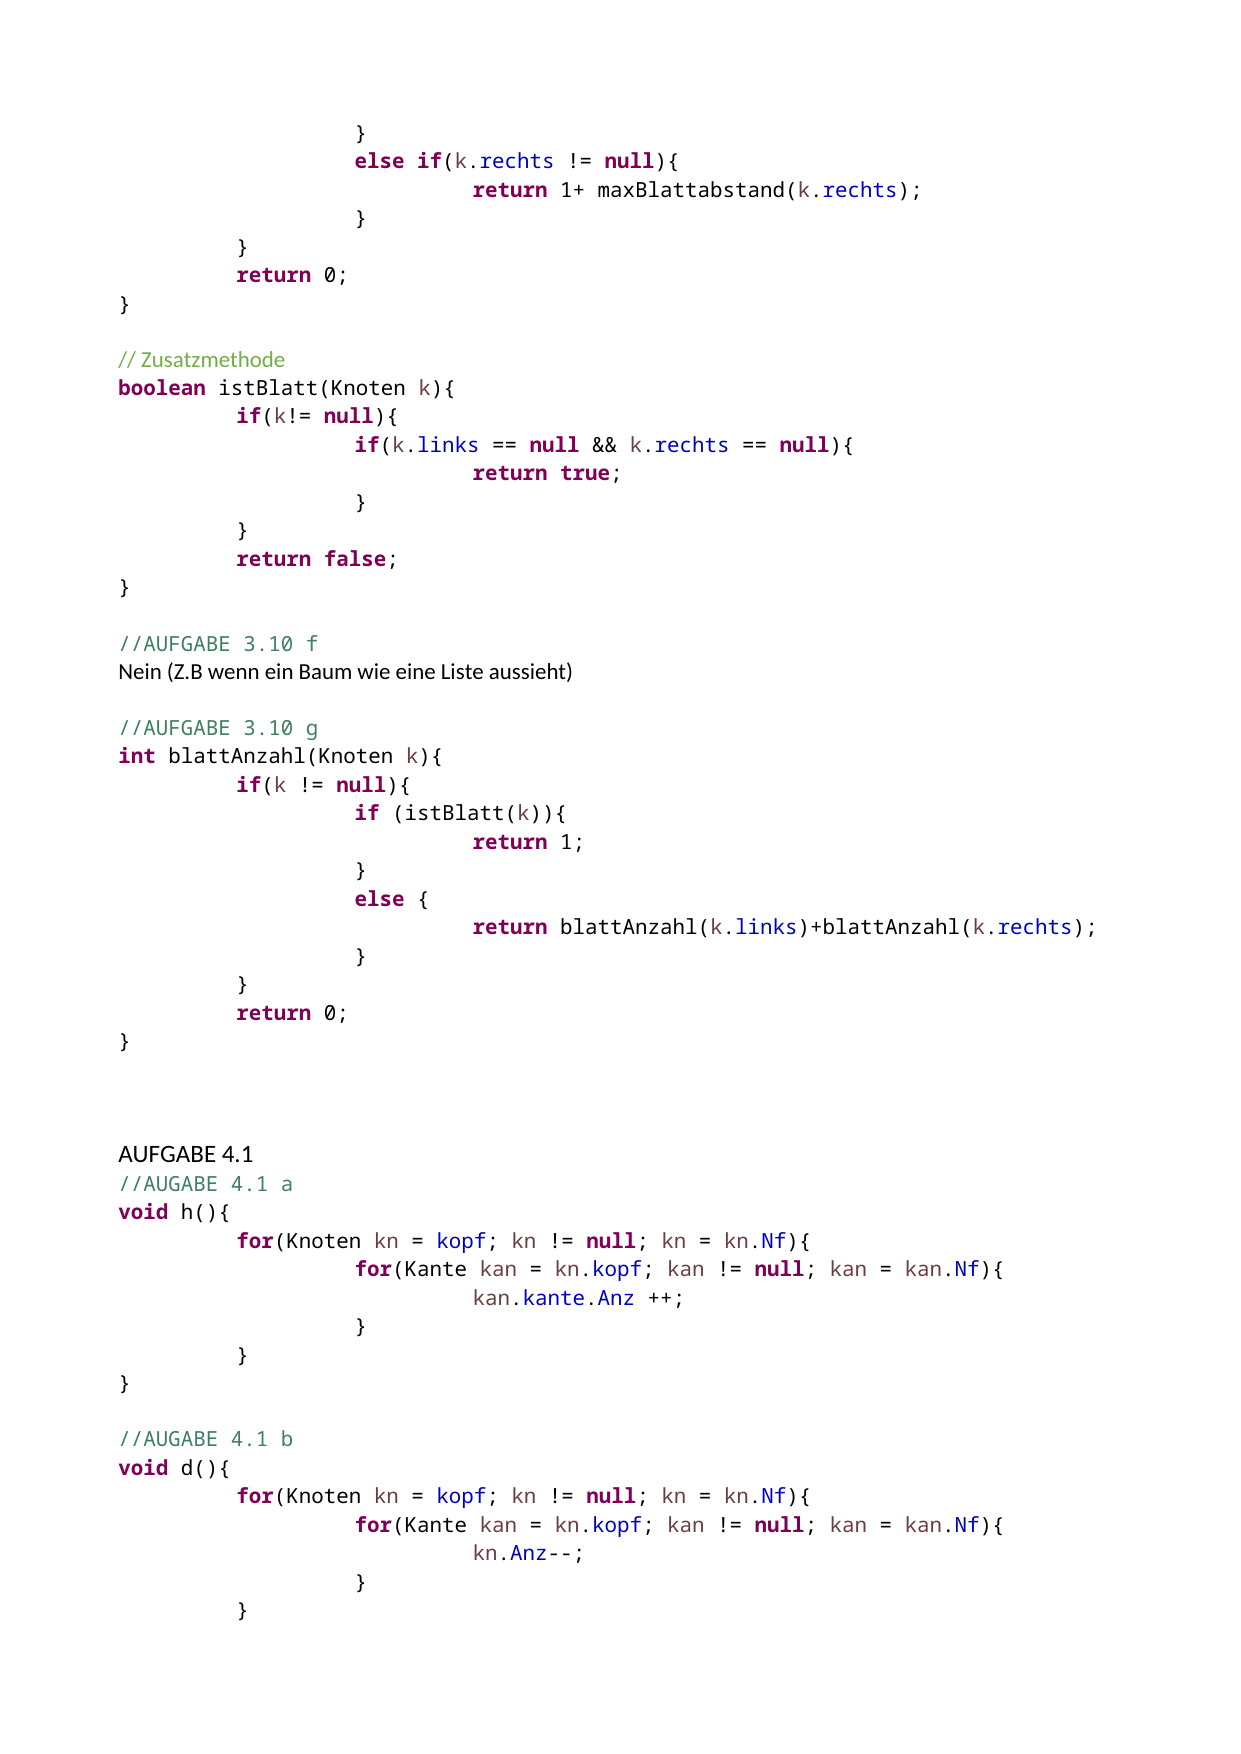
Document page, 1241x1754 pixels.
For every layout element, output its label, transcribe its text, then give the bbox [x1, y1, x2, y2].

text void h(){ [118, 1197, 1122, 1226]
text Nein (Z.B wenn ein Baum wie eine Liste aussieht) [118, 657, 1122, 685]
text } [118, 1567, 1122, 1595]
text kn.Anz--; [118, 1538, 1122, 1567]
text } [118, 289, 1122, 317]
text int blattAnzahl(Knoten k){ [118, 742, 1122, 770]
text boolean istBlatt(Knoten k){ [118, 373, 1122, 402]
text } [118, 855, 1122, 884]
text else { [118, 884, 1122, 912]
text kan.kante.Anz ++; [118, 1283, 1122, 1311]
text } [118, 118, 1122, 147]
text if (istBlatt(k)){ [118, 798, 1122, 827]
text if(k!= null){ [118, 402, 1122, 430]
text } [118, 1311, 1122, 1340]
text // Zusatzmethode [118, 345, 1122, 373]
text } [118, 487, 1122, 515]
text for(Kante kan = kn.kopf; kan != null; kan = kan.Nf){ [118, 1254, 1122, 1283]
text } [118, 1368, 1122, 1397]
text void d(){ [118, 1453, 1122, 1481]
text return true; [118, 458, 1122, 487]
text } [118, 1595, 1122, 1624]
text for(Knoten kn = kopf; kn != null; kn = kn.Nf){ [118, 1481, 1122, 1510]
text } [118, 969, 1122, 998]
text return 1+ maxBlattabstand(k.rechts); [118, 175, 1122, 203]
text } [118, 572, 1122, 601]
text return 1; [118, 827, 1122, 855]
text } [118, 515, 1122, 544]
text //AUGABE 4.1 b [118, 1424, 1122, 1453]
text } [118, 1340, 1122, 1368]
text //AUGABE 4.1 a [118, 1169, 1122, 1197]
text return 0; [118, 260, 1122, 289]
text return blattAnzahl(k.links)+blattAnzahl(k.rechts); [118, 912, 1122, 941]
text for(Kante kan = kn.kopf; kan != null; kan = kan.Nf){ [118, 1510, 1122, 1538]
text } [118, 941, 1122, 969]
text } [118, 1026, 1122, 1054]
text return 0; [118, 998, 1122, 1026]
text //AUFGABE 3.10 g [118, 713, 1122, 742]
text } [118, 203, 1122, 232]
text if(k != null){ [118, 770, 1122, 798]
text else if(k.rechts != null){ [118, 147, 1122, 175]
text } [118, 232, 1122, 260]
text if(k.links == null && k.rechts == null){ [118, 430, 1122, 458]
text return false; [118, 544, 1122, 572]
text AUFGABE 4.1 [118, 1138, 1122, 1169]
text //AUFGABE 3.10 f [118, 629, 1122, 657]
text for(Knoten kn = kopf; kn != null; kn = kn.Nf){ [118, 1226, 1122, 1254]
